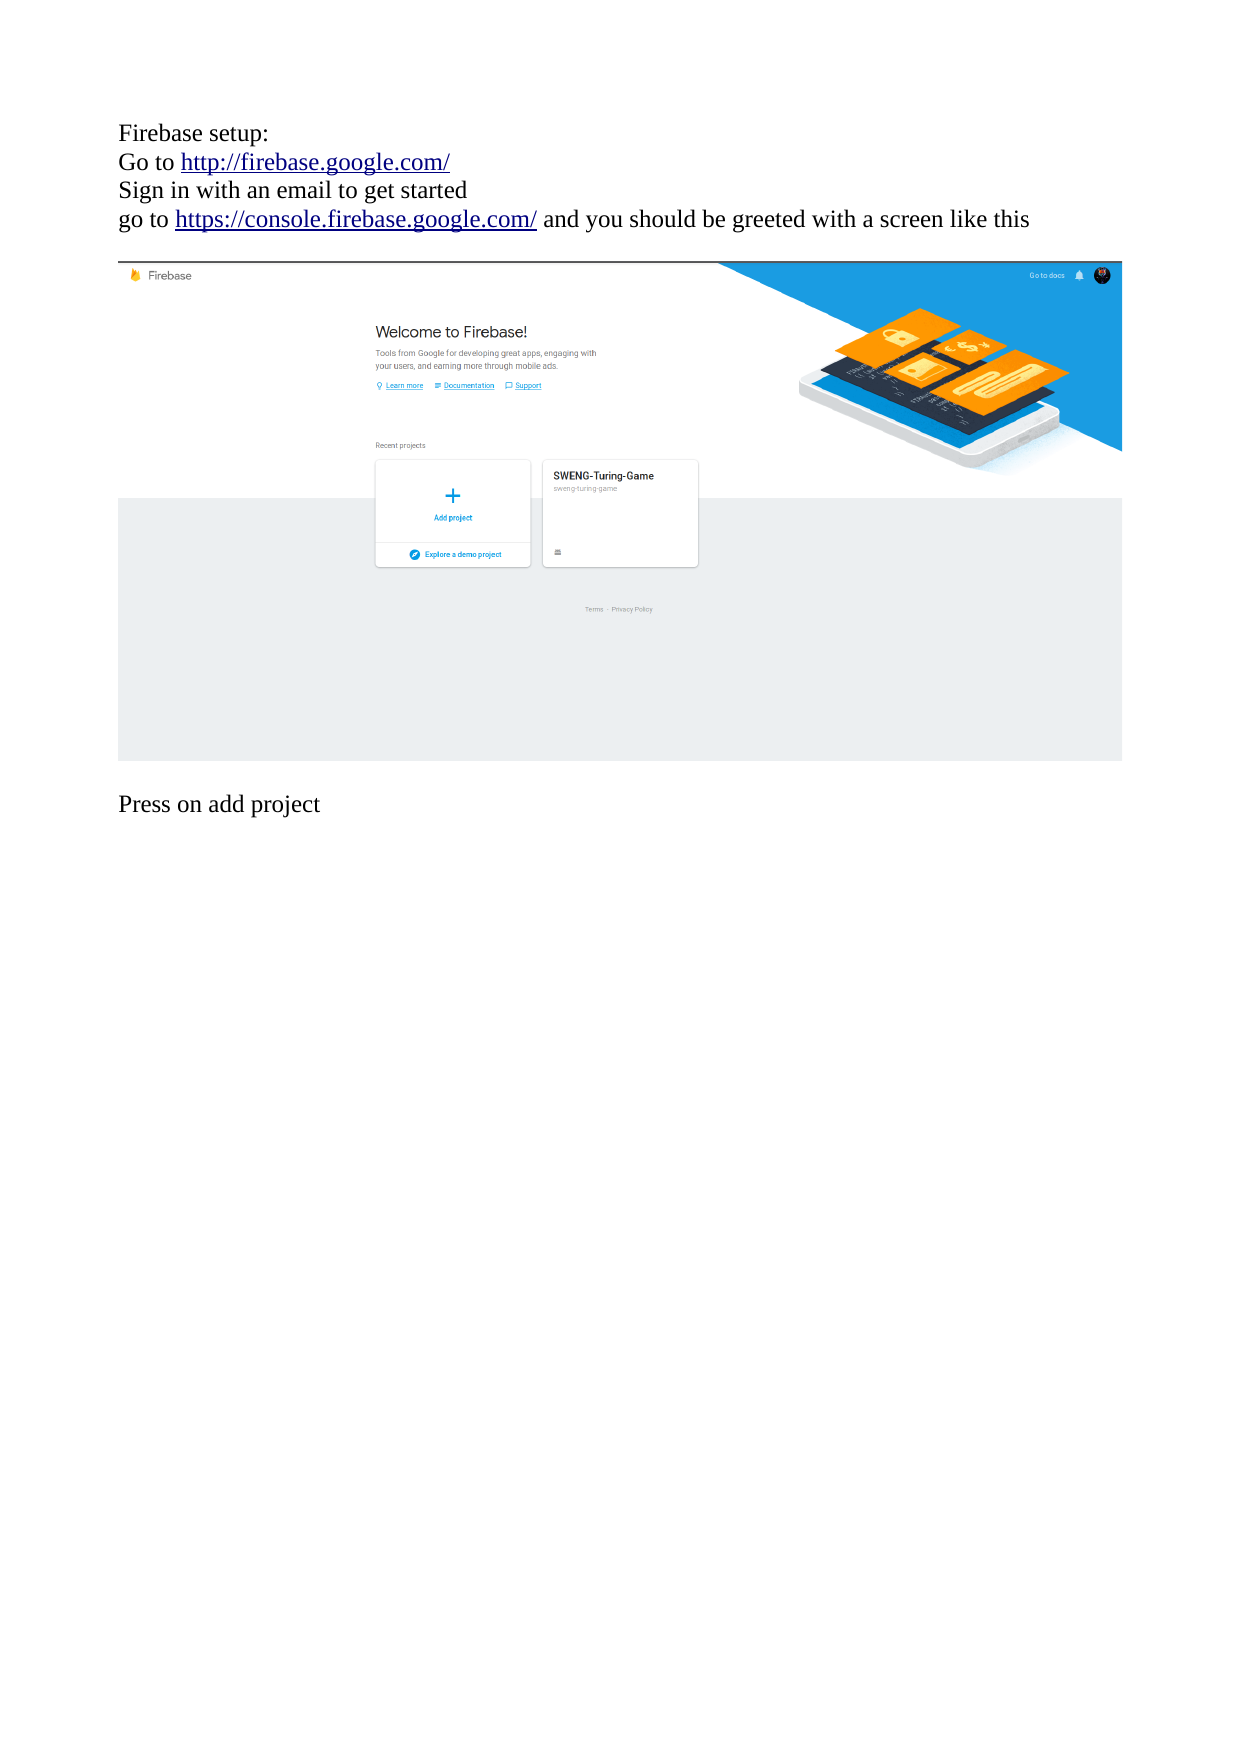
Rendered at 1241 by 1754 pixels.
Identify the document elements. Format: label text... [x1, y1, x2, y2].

text Sign in with an email to get started [118, 176, 1122, 204]
text Firebase setup: [118, 118, 1122, 147]
picture [118, 261, 1123, 761]
text Go to http://firebase.google.com/ [118, 147, 1122, 176]
text go to https://console.firebase.google.com/ and you should be greeted with a screen like this [118, 204, 1122, 233]
text Press on add project [118, 789, 1122, 818]
